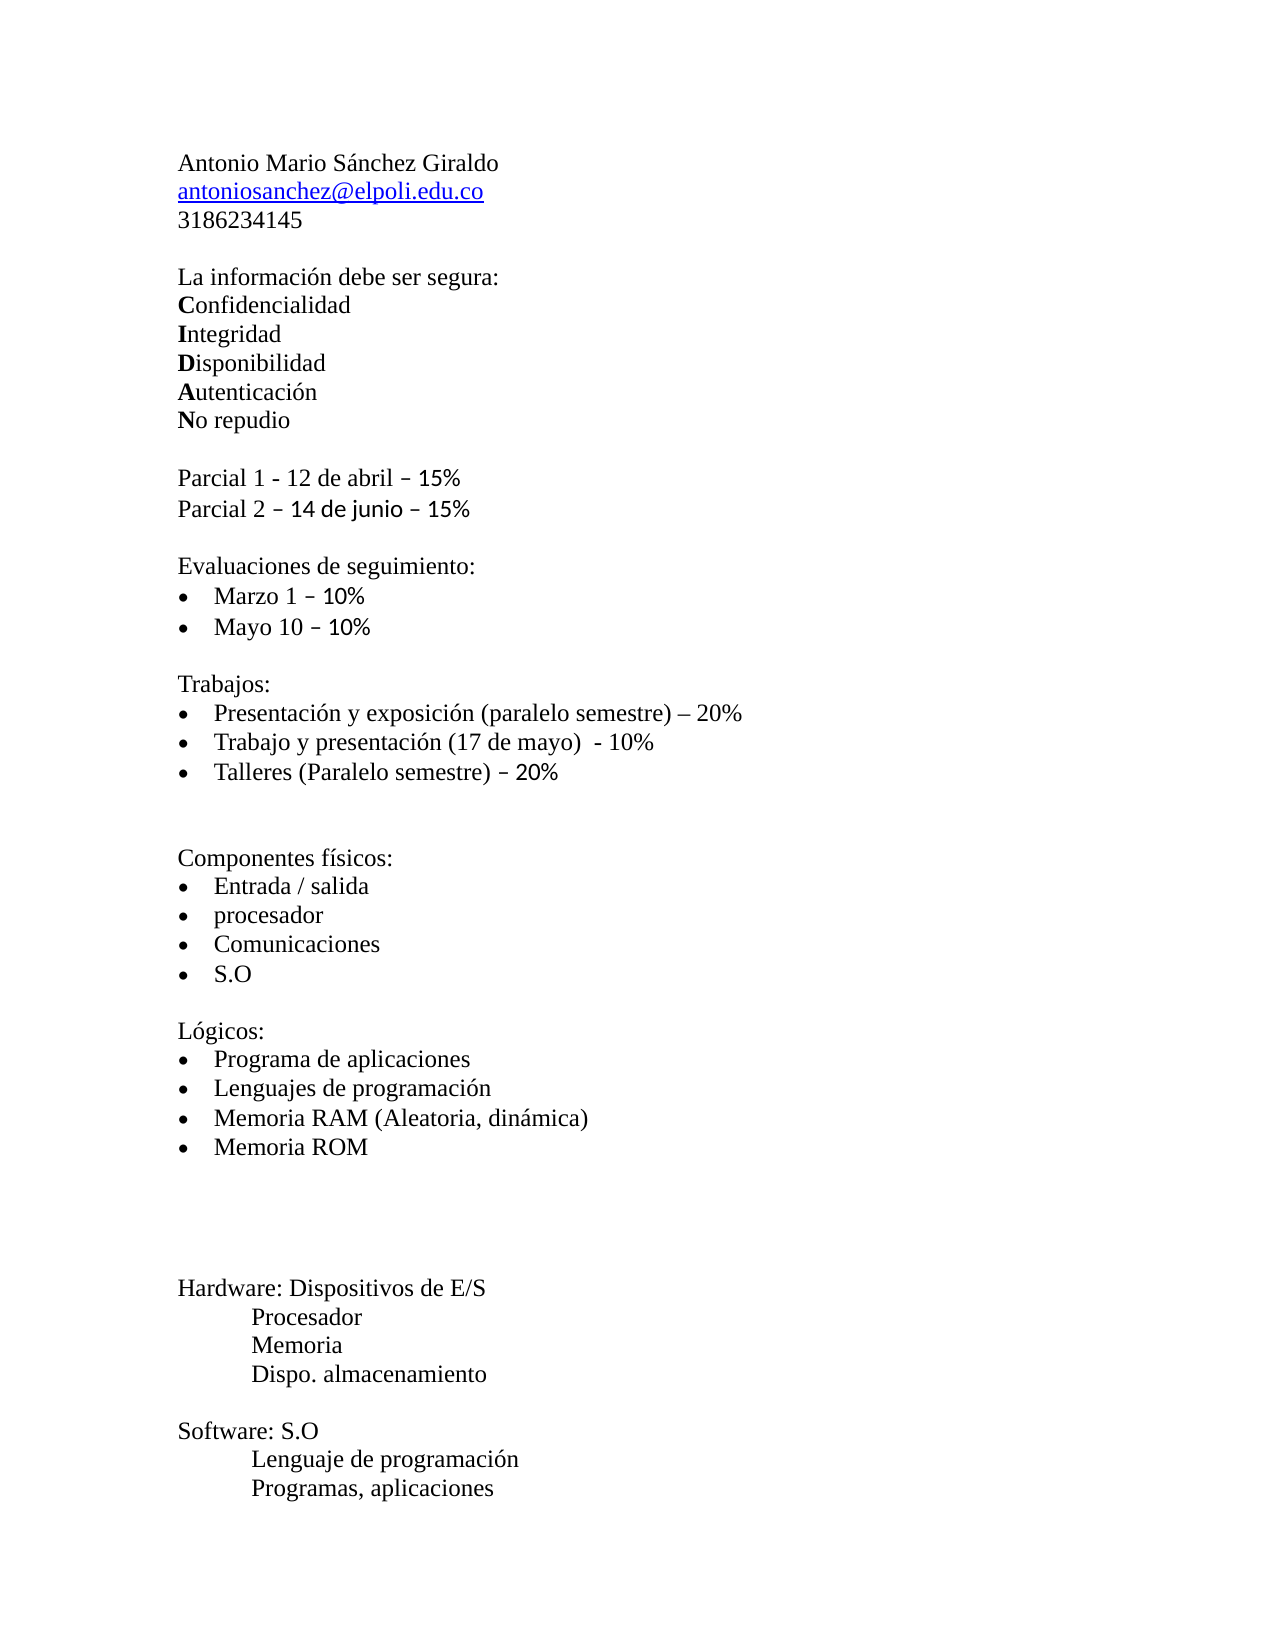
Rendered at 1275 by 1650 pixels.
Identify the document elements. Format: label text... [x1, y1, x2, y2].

text Disponibilidad [177, 348, 1098, 377]
text Evaluaciones de seguimiento: [177, 551, 1098, 580]
text Hardware: Dispositivos de E/S [177, 1273, 1098, 1302]
list Trabajo y presentación (17 de mayo) - 10% [140, 727, 1098, 756]
text Confidencialidad [177, 291, 1098, 319]
text Integridad [177, 319, 1098, 348]
text La información debe ser segura: [177, 262, 1098, 291]
text Programas, aplicaciones [177, 1473, 1098, 1502]
list Lenguajes de programación [140, 1073, 1098, 1103]
list Entrada / salida [140, 871, 1098, 901]
list procesador [140, 901, 1098, 929]
list Marzo 1 – 10% [140, 580, 1098, 611]
list Memoria ROM [140, 1132, 1098, 1161]
list Presentación y exposición (paralelo semestre) – 20% [140, 698, 1098, 727]
list Memoria RAM (Aleatoria, dinámica) [140, 1103, 1098, 1132]
text Parcial 1 - 12 de abril – 15% [177, 462, 1098, 493]
text Parcial 2 – 14 de junio – 15% [177, 493, 1098, 523]
text Software: S.O [177, 1416, 1098, 1444]
text Procesador [177, 1302, 1098, 1330]
list Comunicaciones [140, 929, 1098, 959]
text antoniosanchez@elpoli.edu.co [177, 176, 1098, 205]
text No repudio [177, 406, 1098, 434]
text Lenguaje de programación [177, 1444, 1098, 1473]
list Programa de aplicaciones [140, 1044, 1098, 1073]
list Talleres (Paralelo semestre) – 20% [140, 756, 1098, 787]
list S.O [140, 959, 1098, 988]
text Autenticación [177, 377, 1098, 406]
text Componentes físicos: [177, 843, 1098, 871]
text Antonio Mario Sánchez Giraldo [177, 148, 1098, 176]
text 3186234145 [177, 205, 1098, 234]
text Trabajos: [177, 669, 1098, 698]
list Mayo 10 – 10% [140, 611, 1098, 641]
text Memoria [177, 1330, 1098, 1359]
text Lógicos: [177, 1016, 1098, 1044]
text Dispo. almacenamiento [177, 1359, 1098, 1388]
